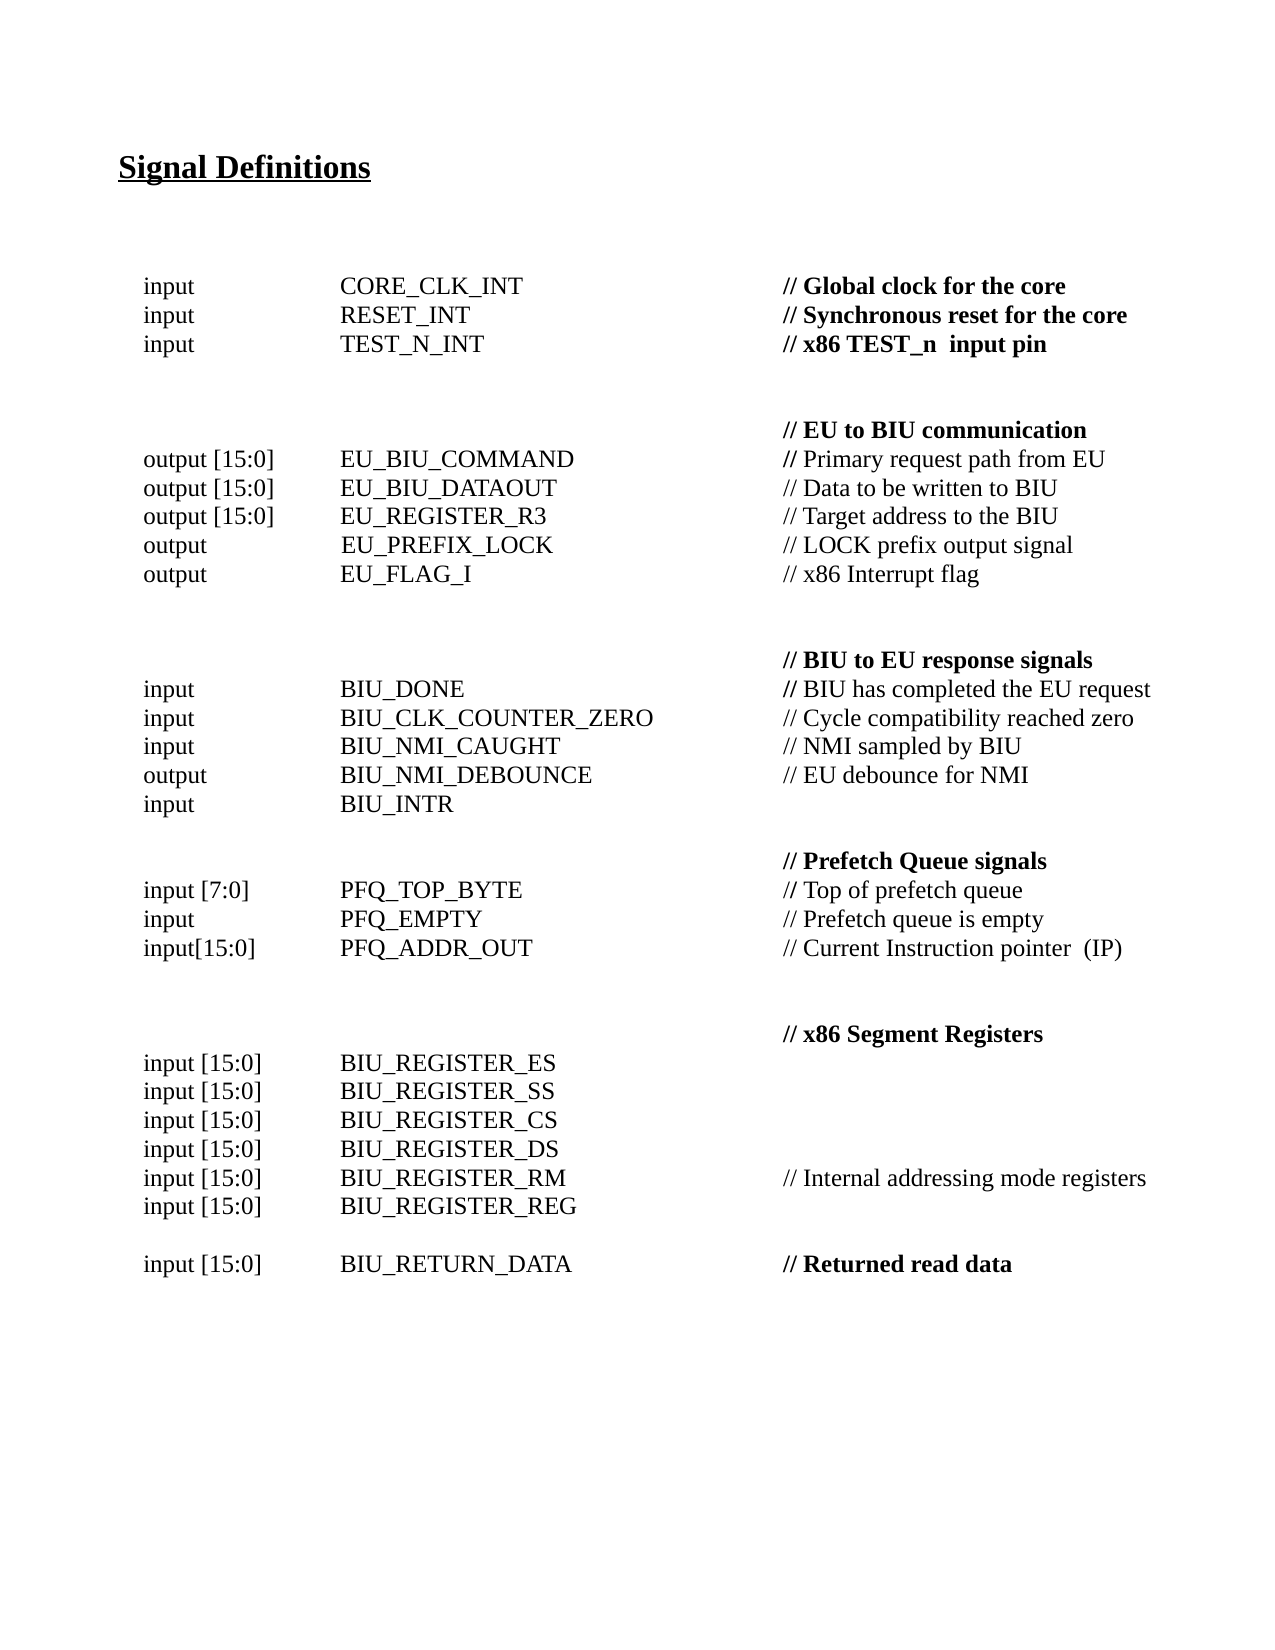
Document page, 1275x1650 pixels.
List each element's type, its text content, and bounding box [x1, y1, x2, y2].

text output [15:0] EU_BIU_DATAOUT // Data to be written to BIU [118, 473, 1157, 501]
text // x86 Segment Registers [118, 1019, 1157, 1048]
text input [15:0] BIU_REGISTER_SS [118, 1076, 1157, 1105]
text // BIU to EU response signals [118, 645, 1157, 674]
text input [15:0] BIU_REGISTER_REG [118, 1191, 1157, 1220]
text input TEST_N_INT // x86 TEST_n input pin [118, 329, 1157, 358]
text input [15:0] BIU_REGISTER_DS [118, 1134, 1157, 1163]
text input [15:0] BIU_RETURN_DATA // Returned read data [118, 1249, 1157, 1278]
text input [15:0] BIU_REGISTER_CS [118, 1105, 1157, 1134]
text input RESET_INT // Synchronous reset for the core [118, 300, 1157, 329]
text input BIU_DONE // BIU has completed the EU request [118, 674, 1157, 703]
text // EU to BIU communication [118, 415, 1157, 444]
text input BIU_INTR [118, 789, 1157, 818]
text output EU_FLAG_I // x86 Interrupt flag [118, 559, 1157, 588]
text input [15:0] BIU_REGISTER_ES [118, 1048, 1157, 1076]
text input BIU_NMI_CAUGHT // NMI sampled by BIU [118, 731, 1157, 760]
text // Prefetch Queue signals [118, 846, 1157, 875]
text input[15:0] PFQ_ADDR_OUT // Current Instruction pointer (IP) [118, 933, 1157, 961]
text output EU_PREFIX_LOCK // LOCK prefix output signal [118, 530, 1157, 559]
text input [7:0] PFQ_TOP_BYTE // Top of prefetch queue [118, 875, 1157, 904]
text output BIU_NMI_DEBOUNCE // EU debounce for NMI [118, 760, 1157, 789]
text input CORE_CLK_INT // Global clock for the core [118, 271, 1157, 300]
text input BIU_CLK_COUNTER_ZERO // Cycle compatibility reached zero [118, 703, 1157, 731]
text Signal Definitions [118, 147, 1157, 185]
text input [15:0] BIU_REGISTER_RM // Internal addressing mode registers [118, 1163, 1157, 1191]
text input PFQ_EMPTY // Prefetch queue is empty [118, 904, 1157, 933]
text output [15:0] EU_BIU_COMMAND // Primary request path from EU [118, 444, 1157, 473]
text output [15:0] EU_REGISTER_R3 // Target address to the BIU [118, 501, 1157, 530]
